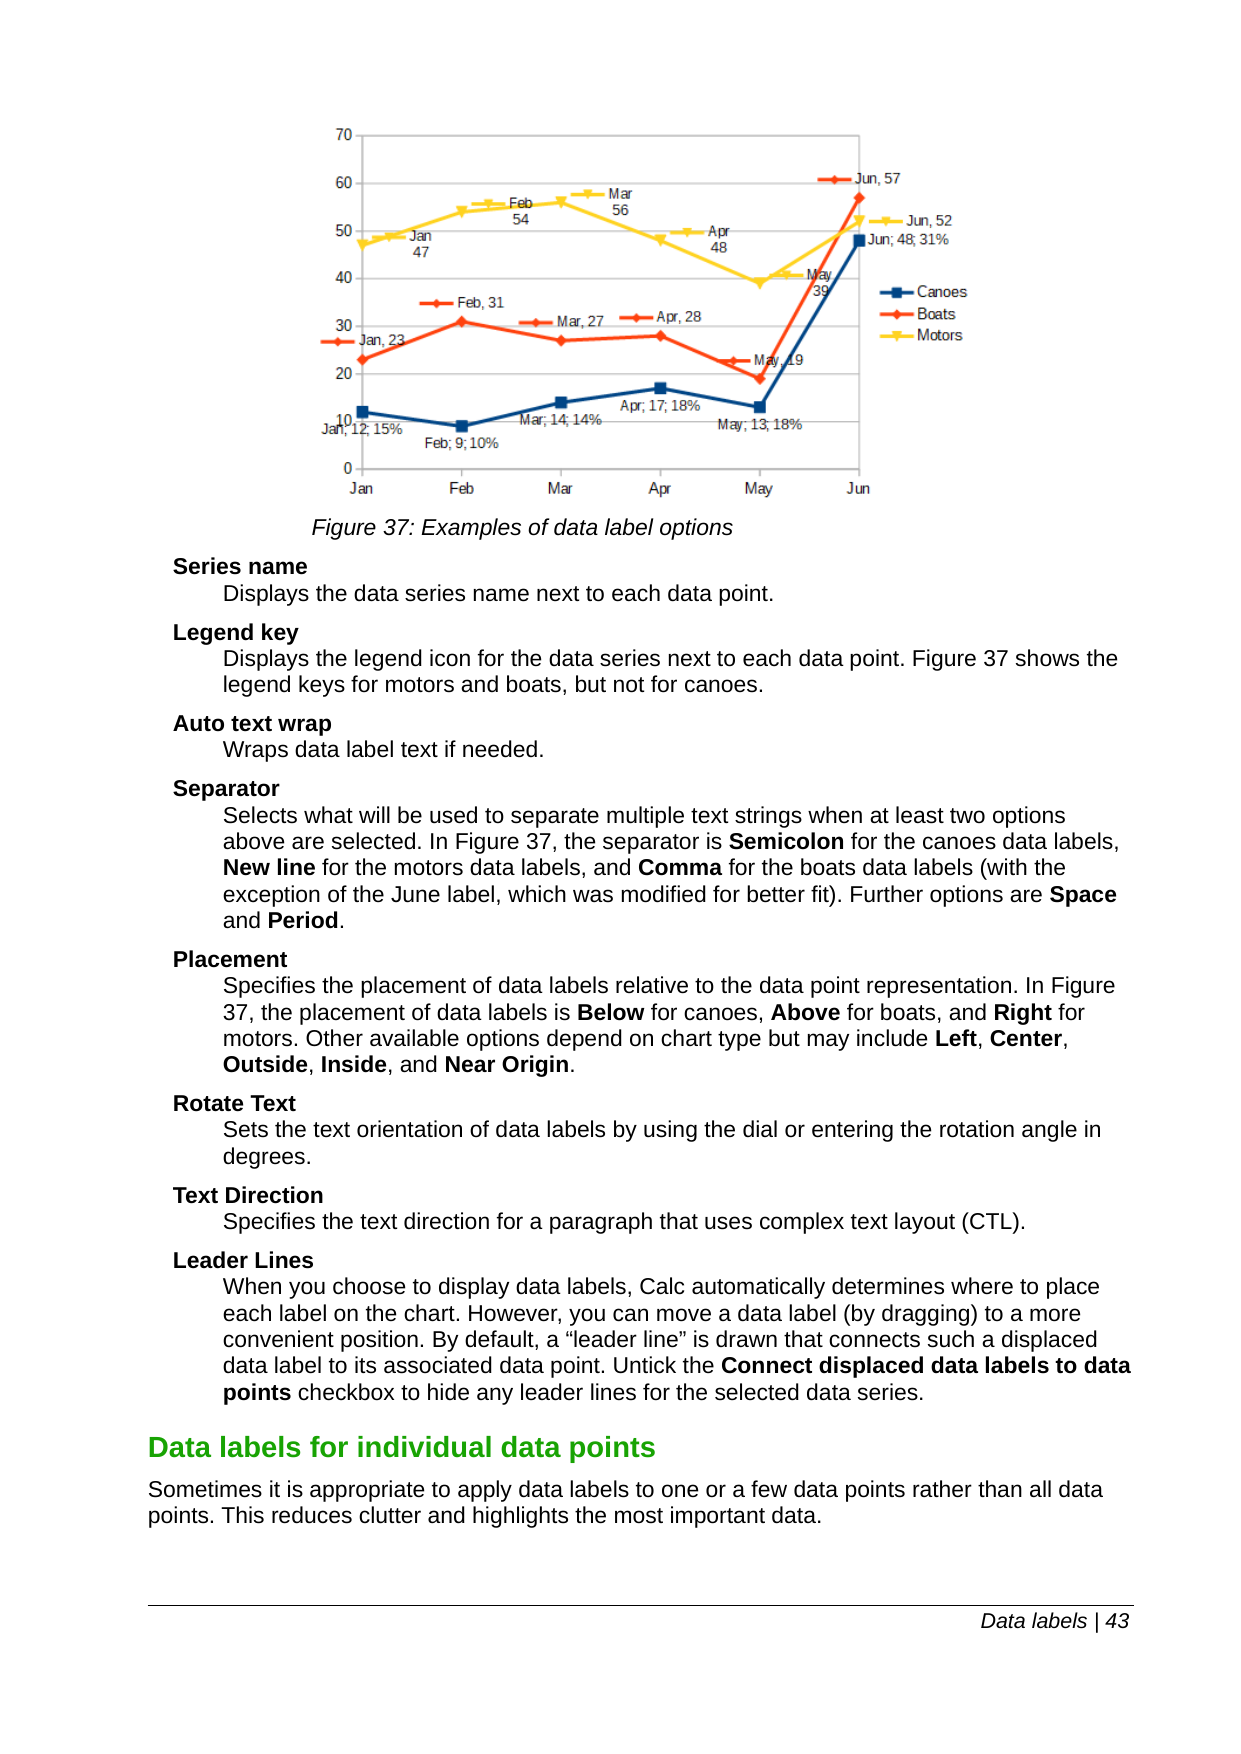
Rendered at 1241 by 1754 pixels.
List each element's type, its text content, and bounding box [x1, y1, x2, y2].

text Sometimes it is appropriate to apply data labels to one or a few data points rather than all data points. This reduces clutter and highlights the most important data. [148, 1476, 1134, 1529]
text Auto text wrap [173, 710, 1134, 736]
text Displays the legend icon for the data series next to each data point. Figure 37 shows the legend keys for motors and boats, but not for canoes. [223, 645, 1134, 697]
text Displays the data series name next to each data point. [223, 579, 1134, 606]
subtitle Data labels for individual data points [148, 1430, 1134, 1463]
picture [311, 118, 971, 502]
text Specifies the placement of data labels relative to the data point representation. In Figure 37, the placement of data labels is Below for canoes, Above for boats, and Right for motors. Other available options depend on chart type but may include Left, Center, Outside, Inside, and Near Origin. [223, 972, 1134, 1078]
text Figure 37: Examples of data label options [311, 514, 970, 541]
text Wraps data label text if needed. [223, 736, 1134, 763]
text Sets the text orientation of data labels by using the dial or entering the rotation angle in degrees. [223, 1116, 1134, 1169]
text Selects what will be used to separate multiple text strings when at least two options above are selected. In Figure 37, the separator is Semicolon for the canoes data labels, New line for the motors data labels, and Comma for the boats data labels (with the exception of the June label, which was modified for better fit). Further options are Space and Period. [223, 802, 1134, 933]
text Series name [173, 553, 1134, 579]
text Separator [173, 775, 1134, 802]
text When you choose to display data labels, Calc automatically determines where to place each label on the chart. However, you can move a data label (by dragging) to a more convenient position. By default, a “leader line” is drawn that connects such a displaced data label to its associated data point. Untick the Connect displaced data labels to data points checkbox to hide any leader lines for the selected data series. [223, 1273, 1134, 1405]
text Placement [173, 946, 1134, 972]
text Text Direction [173, 1182, 1134, 1208]
text Leader Lines [173, 1247, 1134, 1273]
text Legend key [173, 618, 1134, 645]
text Specifies the text direction for a paragraph that uses complex text layout (CTL). [223, 1208, 1134, 1234]
text Rotate Text [173, 1090, 1134, 1116]
